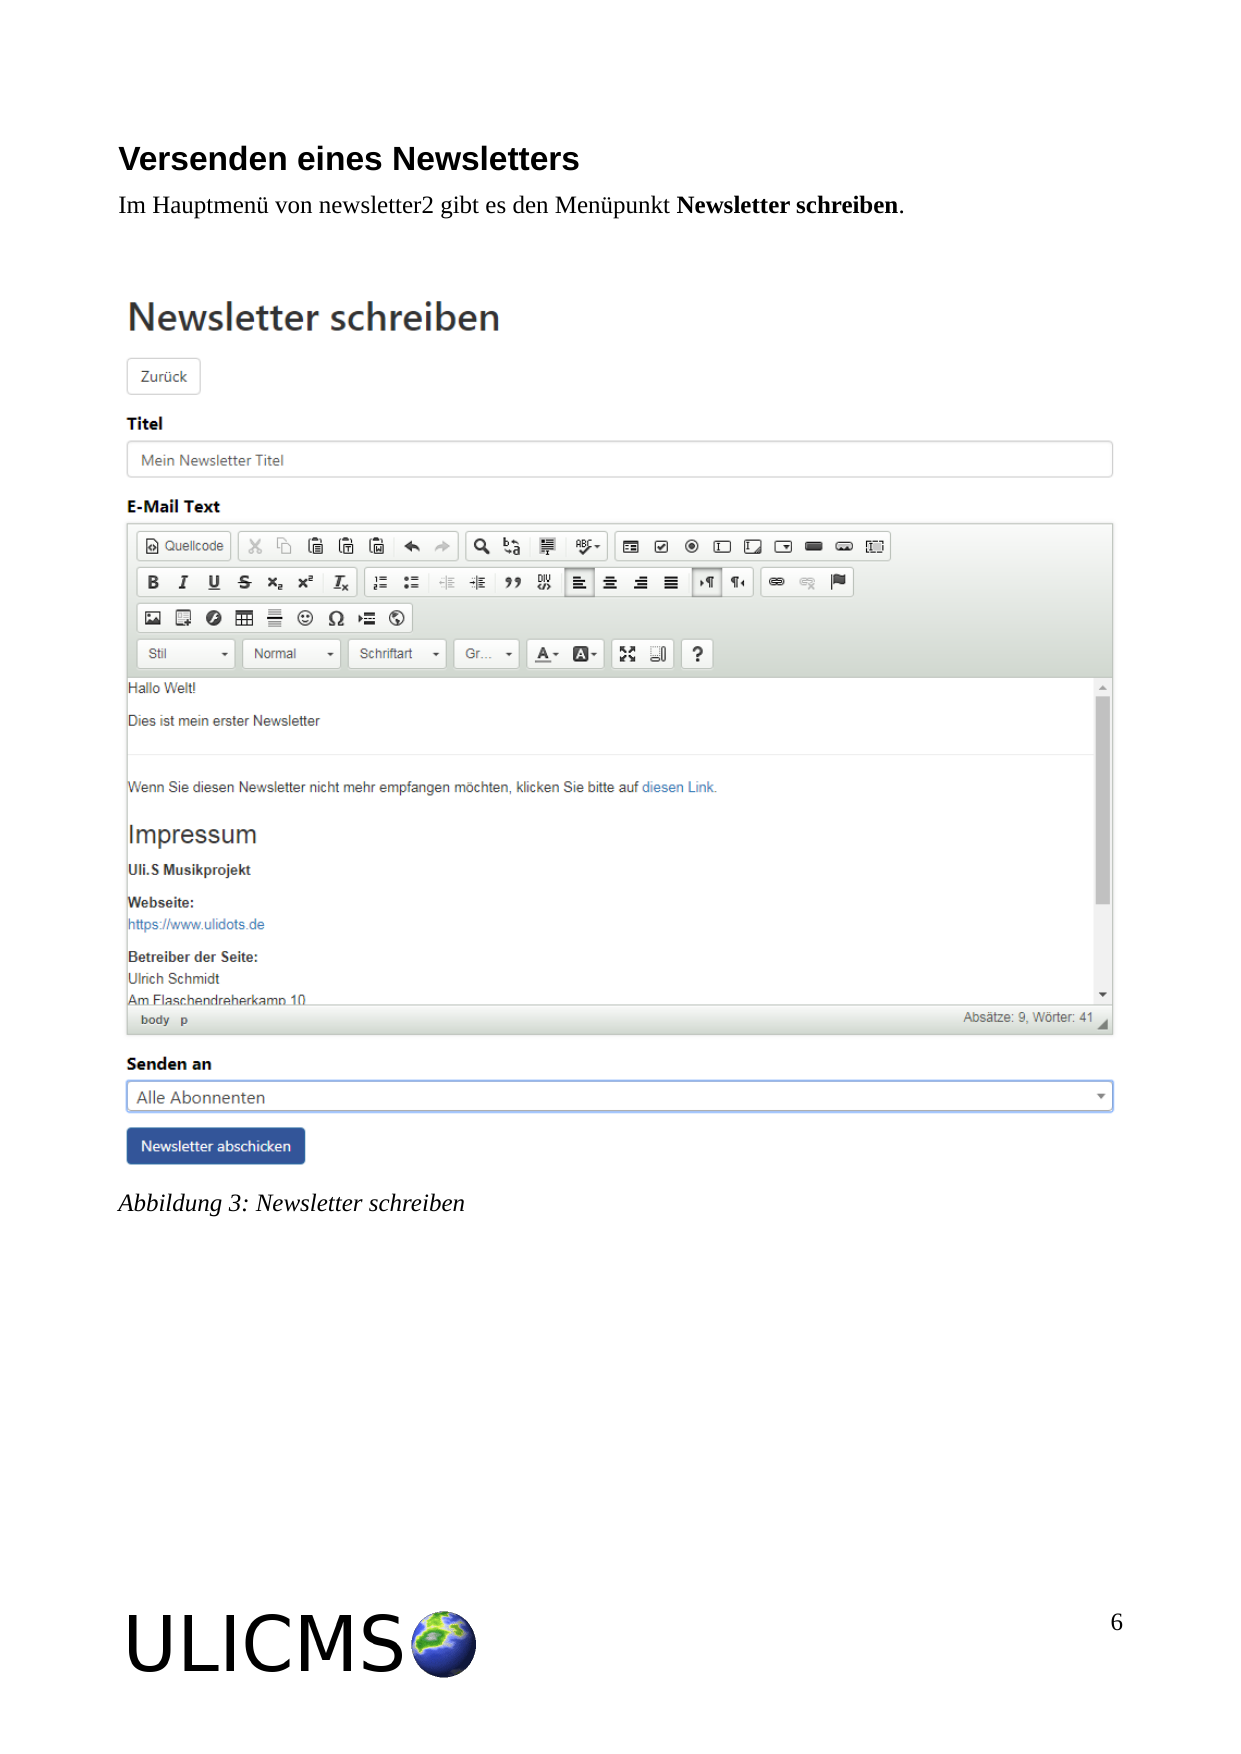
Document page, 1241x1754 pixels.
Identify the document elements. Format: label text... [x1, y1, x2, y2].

subtitle Versenden eines Newsletters [118, 139, 1123, 178]
picture [118, 1607, 479, 1681]
picture [118, 286, 1123, 1183]
text Im Hauptmenü von newsletter2 gibt es den Menüpunkt Newsletter schreiben. [118, 190, 1123, 253]
text Abbildung 3: Newsletter schreiben [118, 1183, 1123, 1217]
